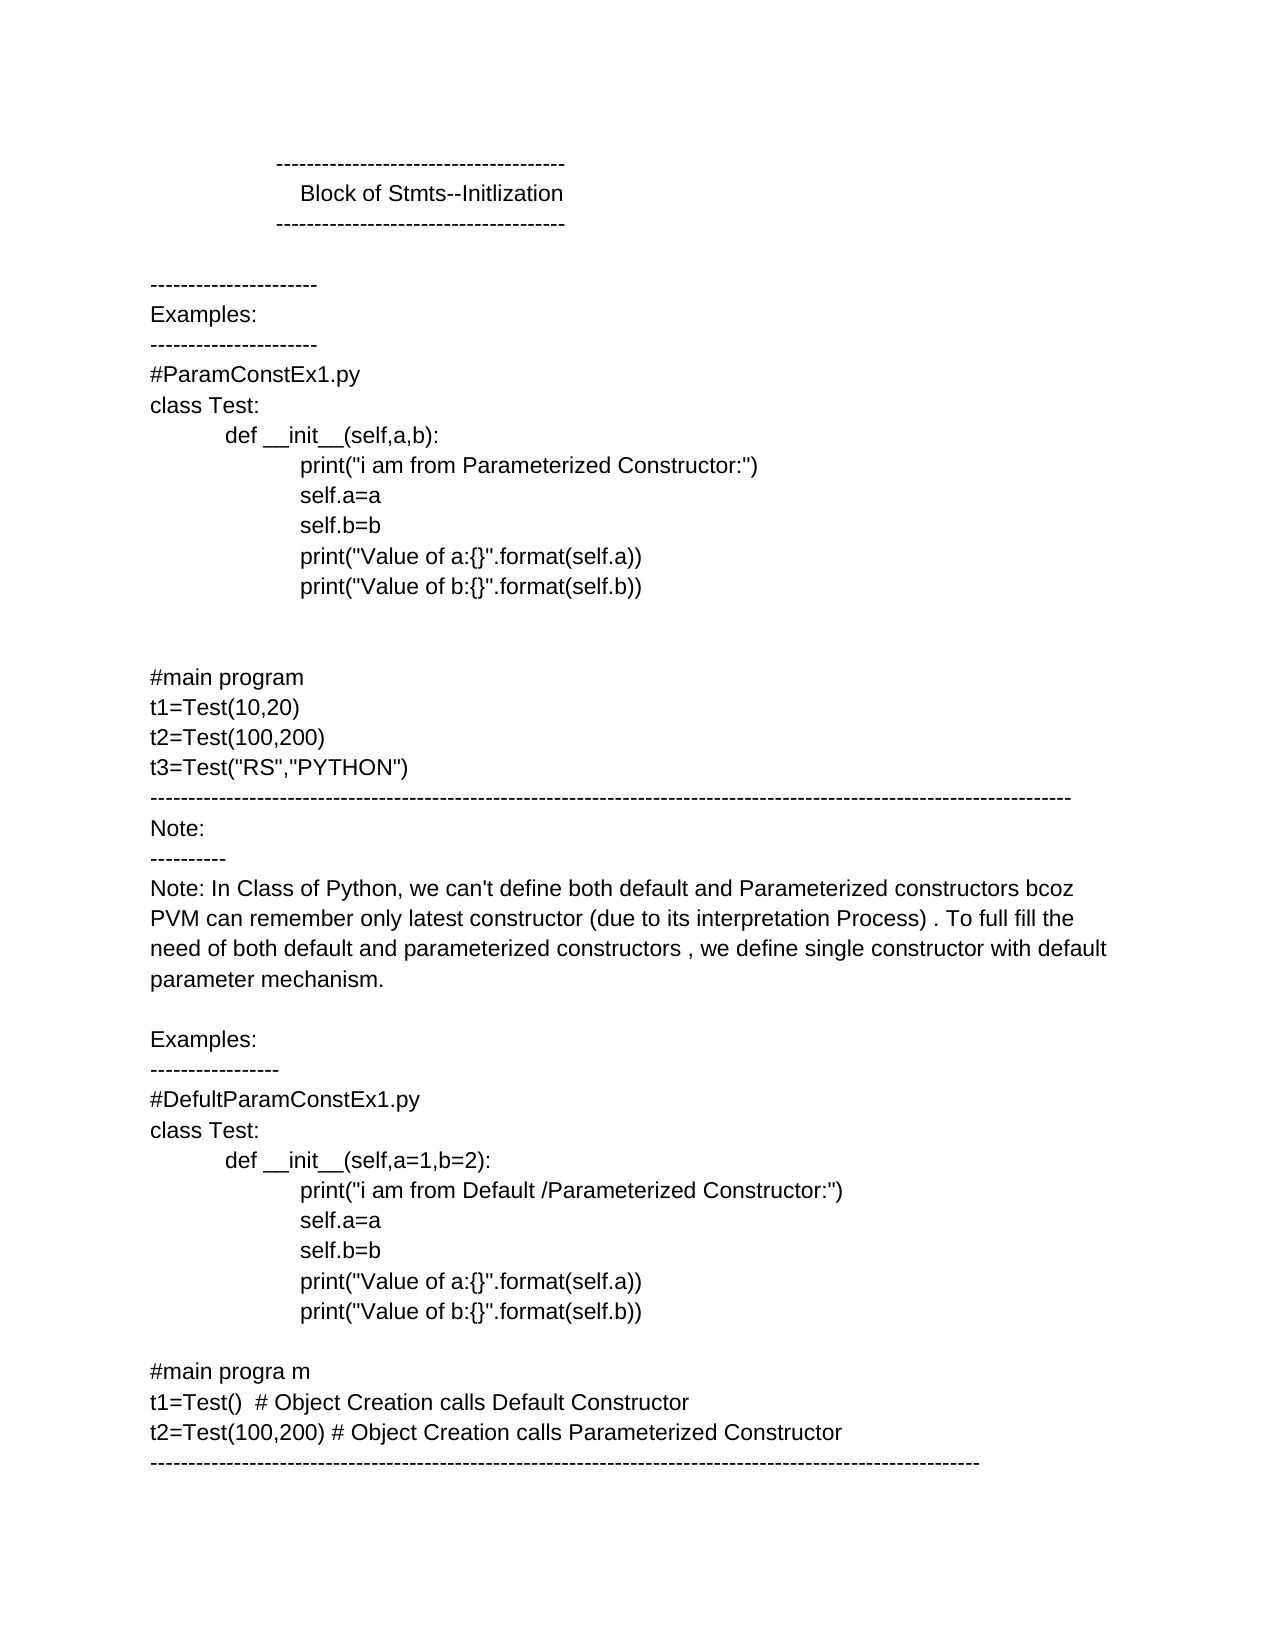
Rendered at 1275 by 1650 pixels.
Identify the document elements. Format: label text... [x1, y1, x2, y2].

text #ParamConstEx1.py [150, 361, 1125, 388]
text Note: [150, 814, 1125, 841]
text class Test: [150, 392, 1125, 418]
text print("Value of b:{}".format(self.b)) [150, 573, 1125, 599]
text t2=Test(100,200) # Object Creation calls Parameterized Constructor [150, 1419, 1125, 1445]
text #main program [150, 663, 1125, 690]
text def __init__(self,a=1,b=2): [150, 1147, 1125, 1173]
text ------------------------------------------------------------------------------------------------------------------------- [150, 784, 1125, 811]
text self.a=a [150, 482, 1125, 509]
text t3=Test("RS","PYTHON") [150, 754, 1125, 781]
text print("i am from Default /Parameterized Constructor:") [150, 1177, 1125, 1203]
text print("Value of a:{}".format(self.a)) [150, 543, 1125, 569]
text #main progra m [150, 1358, 1125, 1385]
text -------------------------------------- [150, 150, 1125, 176]
text ---------------------- [150, 331, 1125, 358]
text t2=Test(100,200) [150, 724, 1125, 750]
text Block of Stmts--Initlization [150, 180, 1125, 207]
text ----------------- [150, 1056, 1125, 1083]
text Examples: [150, 1026, 1125, 1052]
text self.b=b [150, 512, 1125, 539]
text def __init__(self,a,b): [150, 422, 1125, 448]
text print("i am from Parameterized Constructor:") [150, 452, 1125, 478]
text ---------------------- [150, 271, 1125, 297]
text Examples: [150, 301, 1125, 327]
text t1=Test() # Object Creation calls Default Constructor [150, 1388, 1125, 1415]
text -------------------------------------- [150, 210, 1125, 237]
text ---------- [150, 845, 1125, 871]
text #DefultParamConstEx1.py [150, 1086, 1125, 1113]
text self.a=a [150, 1207, 1125, 1234]
text print("Value of b:{}".format(self.b)) [150, 1298, 1125, 1324]
text ------------------------------------------------------------------------------------------------------------- [150, 1449, 1125, 1475]
text class Test: [150, 1117, 1125, 1143]
text t1=Test(10,20) [150, 694, 1125, 720]
text print("Value of a:{}".format(self.a)) [150, 1268, 1125, 1294]
text self.b=b [150, 1237, 1125, 1264]
text Note: In Class of Python, we can't define both default and Parameterized constructors bcoz PVM can remember only latest constructor (due to its interpretation Process) . To full fill the need of both default and parameterized constructors , we define single constructor with default parameter mechanism. [150, 875, 1125, 992]
